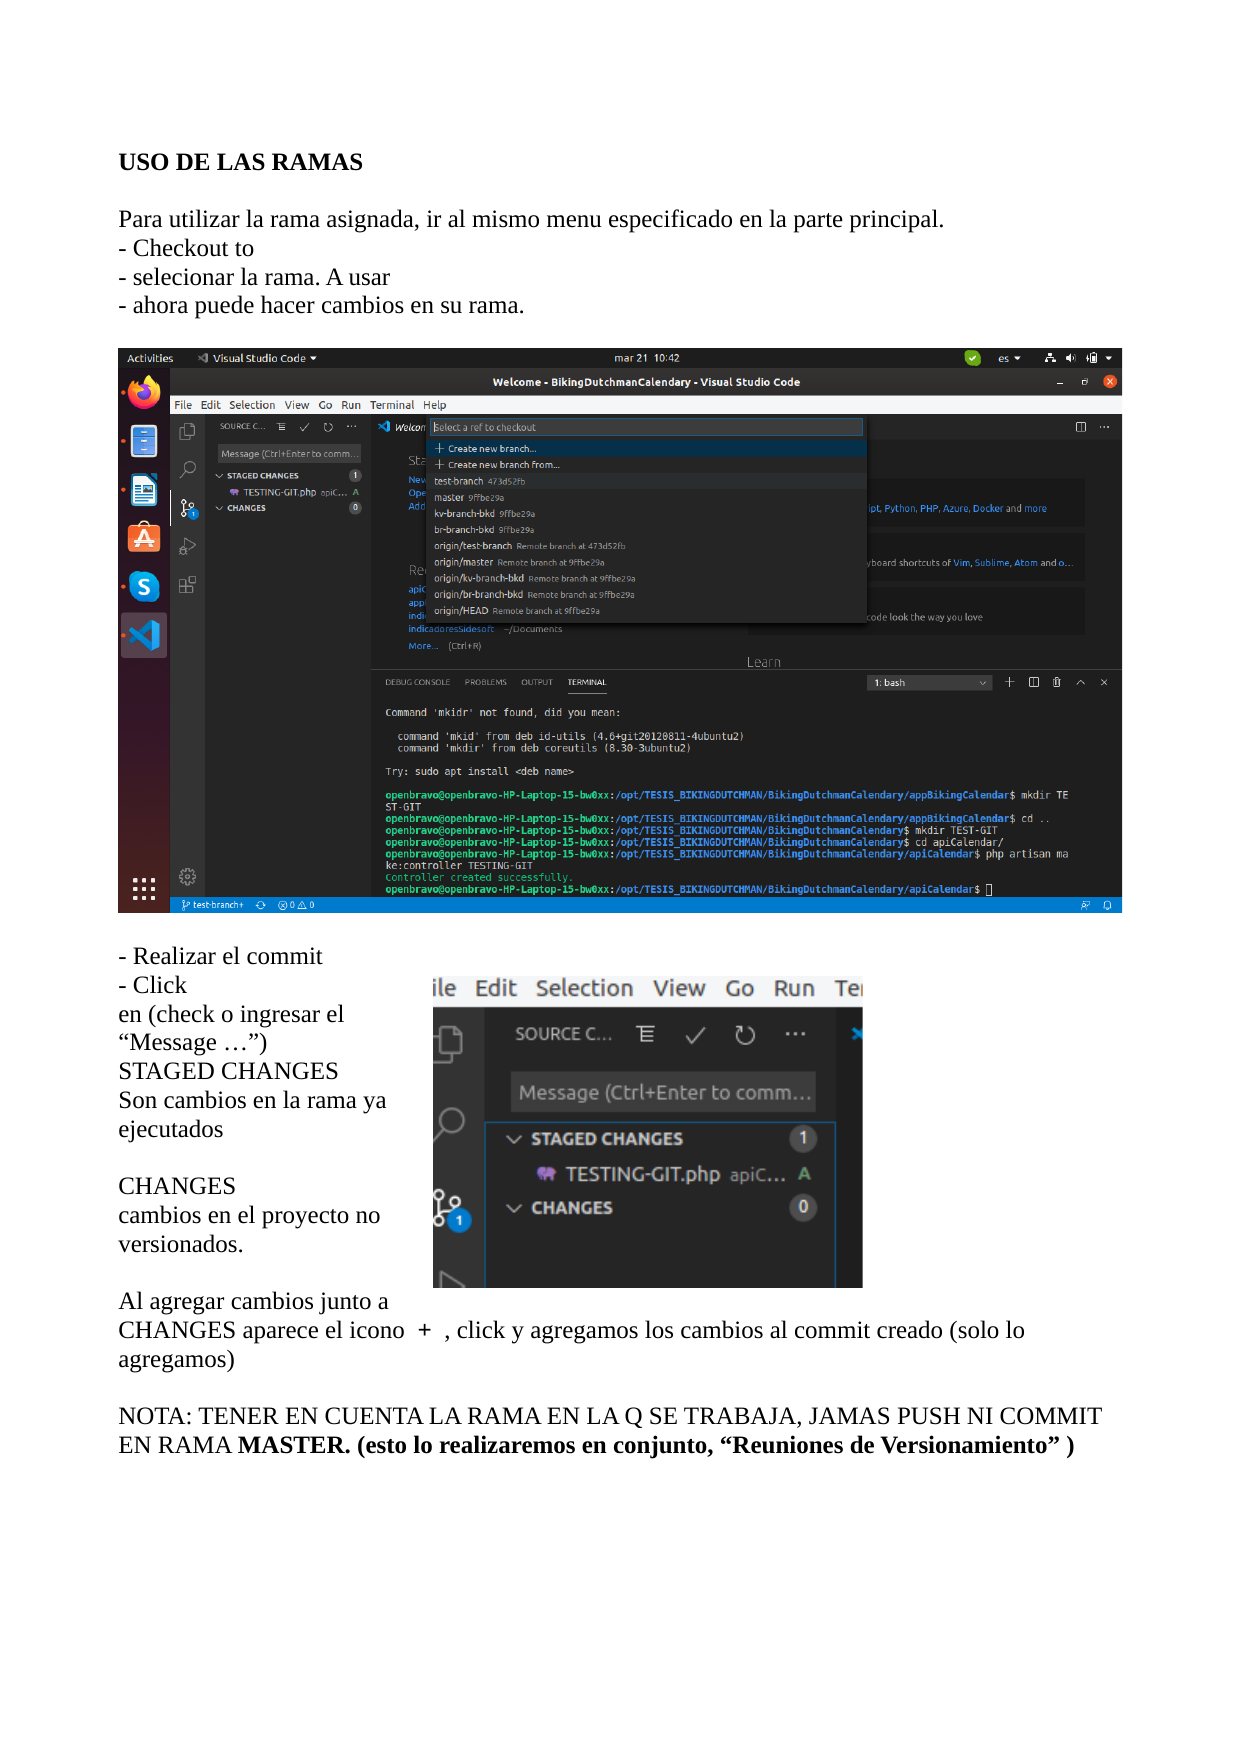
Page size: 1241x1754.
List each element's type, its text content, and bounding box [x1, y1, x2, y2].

text - Realizar el commit [118, 941, 1122, 970]
text [863, 1171, 1122, 1200]
text USO DE LAS RAMAS [118, 147, 1122, 176]
text [863, 999, 1122, 1056]
text STAGED CHANGES [118, 1056, 433, 1085]
text [863, 1200, 1122, 1257]
text [863, 1056, 1122, 1085]
text Son cambios en la rama ya ejecutados [118, 1085, 433, 1142]
text Al agregar cambios junto a CHANGES aparece el icono + , click y agregamos los cambios al commit creado (solo lo agregamos) [118, 1286, 1122, 1372]
text - selecionar la rama. A usar [118, 262, 1122, 291]
text CHANGES [118, 1171, 433, 1200]
text en (check o ingresar el “Message …”) [118, 999, 433, 1056]
text Para utilizar la rama asignada, ir al mismo menu especificado en la parte principal. - Checkout to [118, 204, 1122, 262]
text - Click [118, 970, 1122, 999]
text [863, 1085, 1122, 1142]
picture [118, 348, 1123, 913]
text NOTA: TENER EN CUENTA LA RAMA EN LA Q SE TRABAJA, JAMAS PUSH NI COMMIT EN RAMA MASTER. (esto lo realizaremos en conjunto, “Reuniones de Versionamiento” ) [118, 1401, 1122, 1459]
picture [433, 976, 863, 1288]
text - ahora puede hacer cambios en su rama. [118, 291, 1122, 319]
text cambios en el proyecto no versionados. [118, 1200, 433, 1257]
